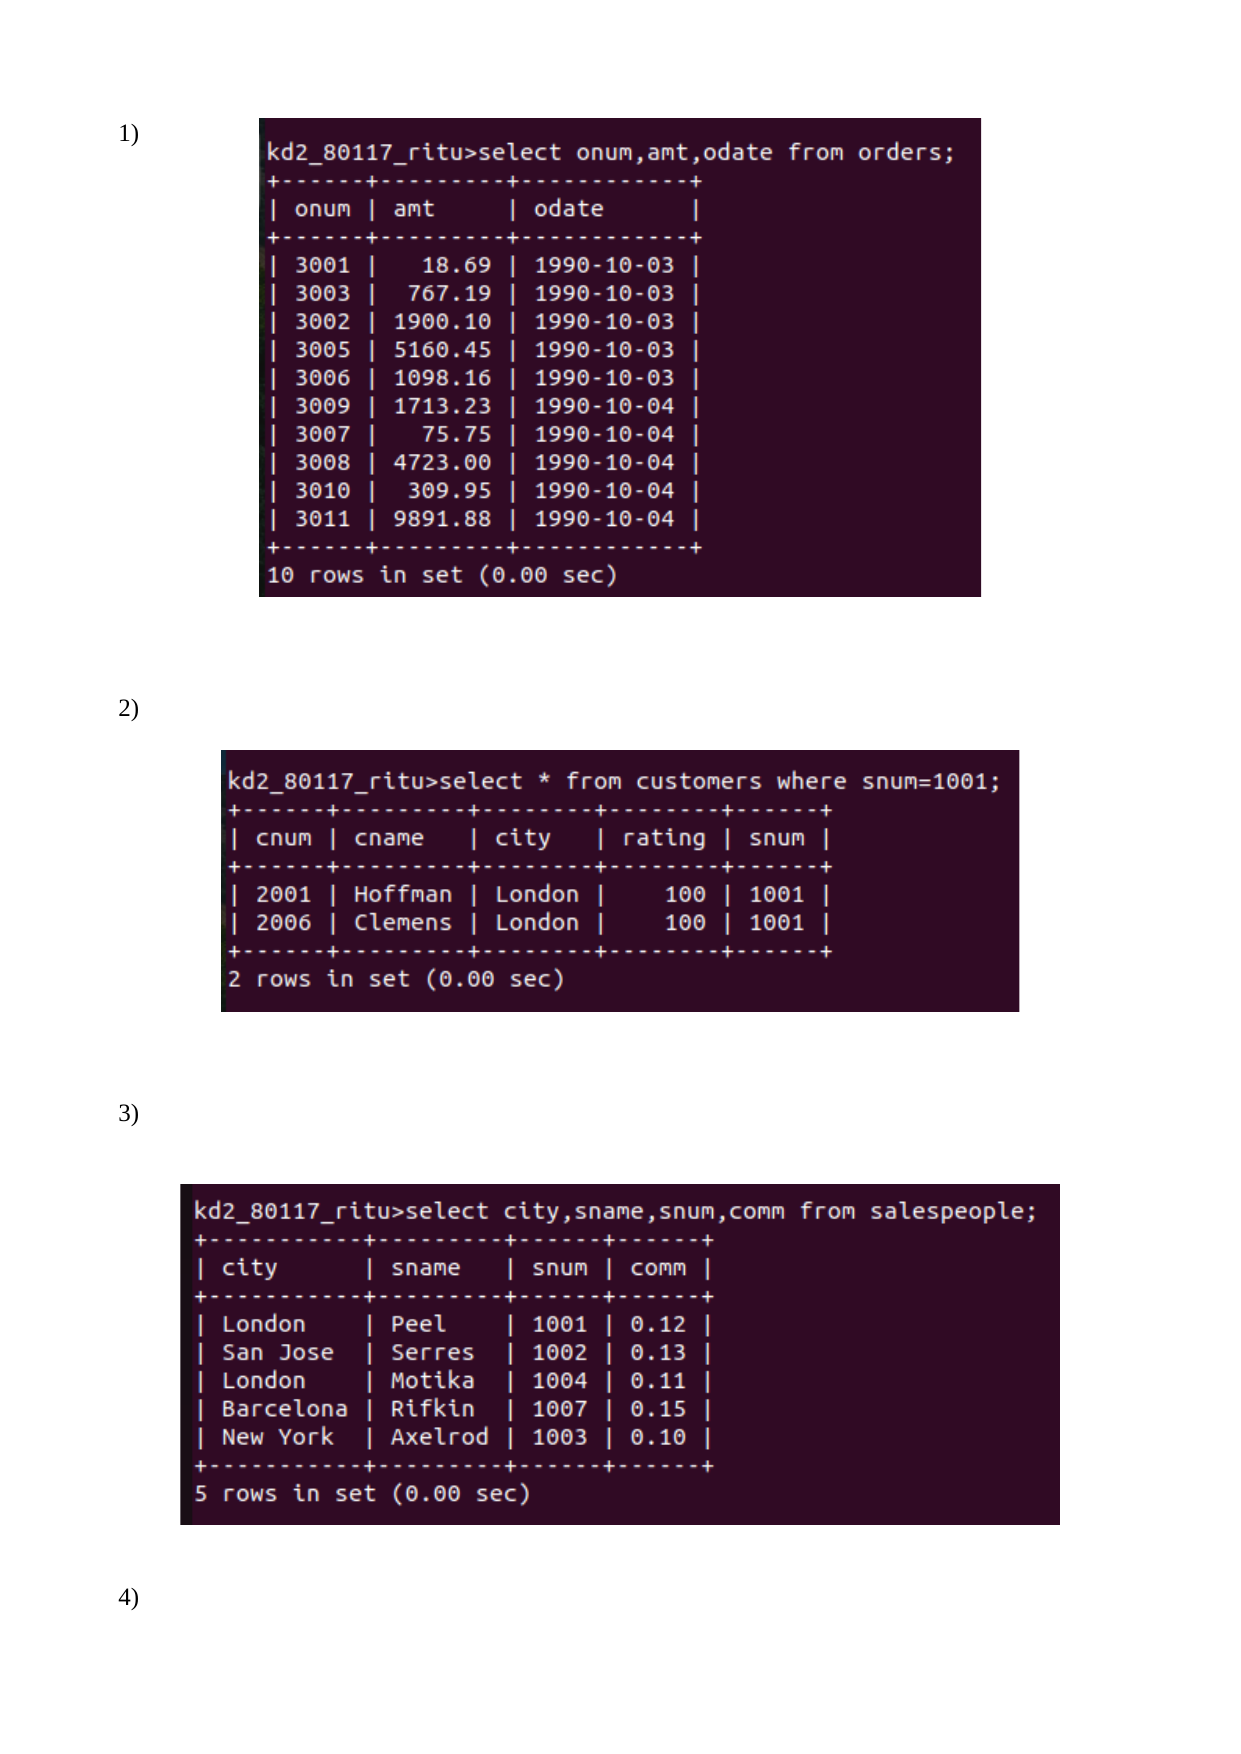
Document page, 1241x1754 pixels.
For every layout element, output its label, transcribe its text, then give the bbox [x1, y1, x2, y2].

picture [259, 118, 982, 597]
picture [180, 1184, 1060, 1525]
text 2) [118, 693, 1122, 722]
text 1) [118, 118, 259, 147]
text [982, 118, 1122, 147]
text 4) [118, 1582, 1122, 1611]
picture [221, 750, 1020, 1012]
text 3) [118, 1098, 1122, 1127]
